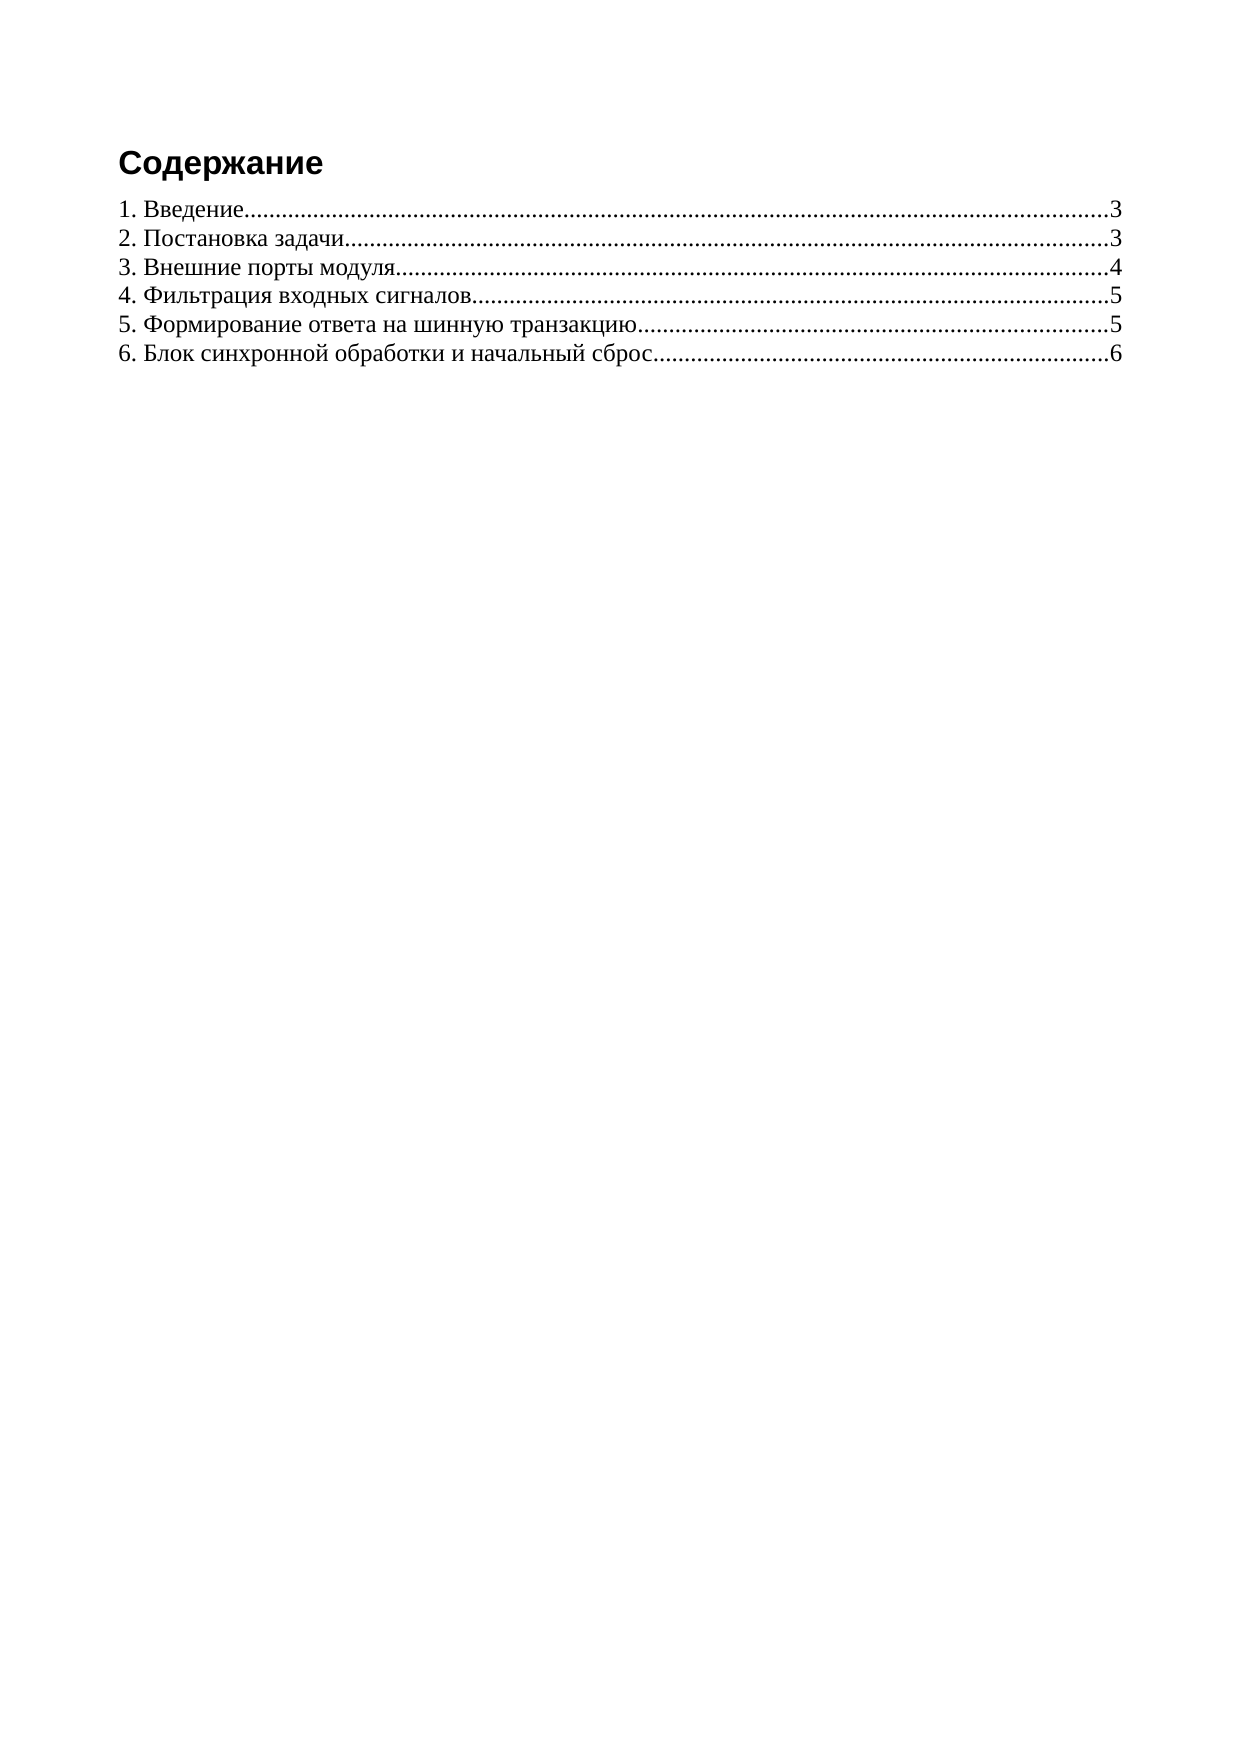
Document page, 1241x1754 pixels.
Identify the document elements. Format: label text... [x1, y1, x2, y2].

text 2. Постановка задачи 3 [118, 223, 1122, 252]
text 3. Внешние порты модуля 4 [118, 252, 1122, 280]
subtitle Содержание [118, 143, 1122, 182]
text 6. Блок синхронной обработки и начальный сброс 6 [118, 338, 1122, 367]
text 4. Фильтрация входных сигналов 5 [118, 280, 1122, 309]
text 5. Формирование ответа на шинную транзакцию 5 [118, 309, 1122, 338]
text 1. Введение 3 [118, 194, 1122, 223]
